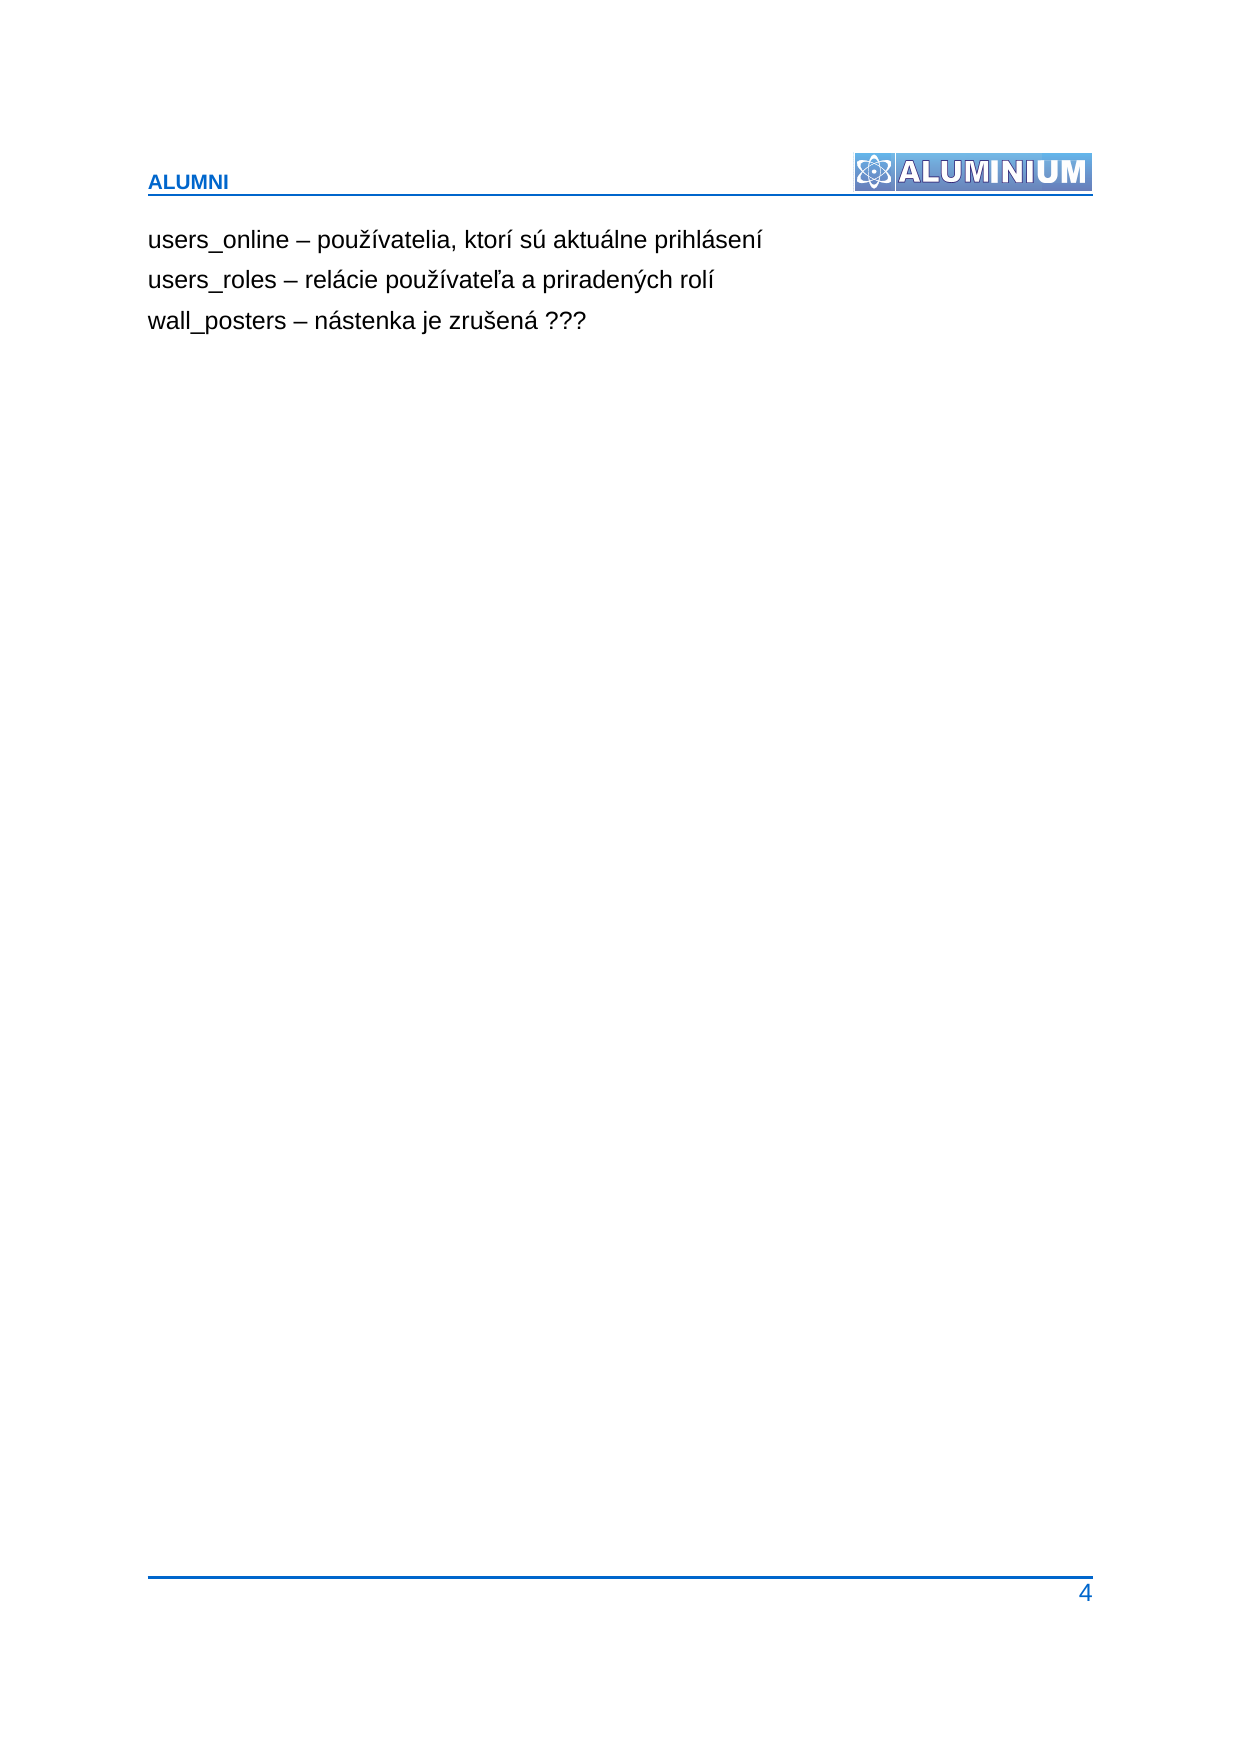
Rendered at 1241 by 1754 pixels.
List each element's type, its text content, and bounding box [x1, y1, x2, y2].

text users_online – používatelia, ktorí sú aktuálne prihlásení [148, 226, 1093, 253]
text wall_posters – nástenka je zrušená ??? [148, 306, 1093, 334]
text users_roles – relácie používateľa a priradených rolí [148, 266, 1093, 294]
